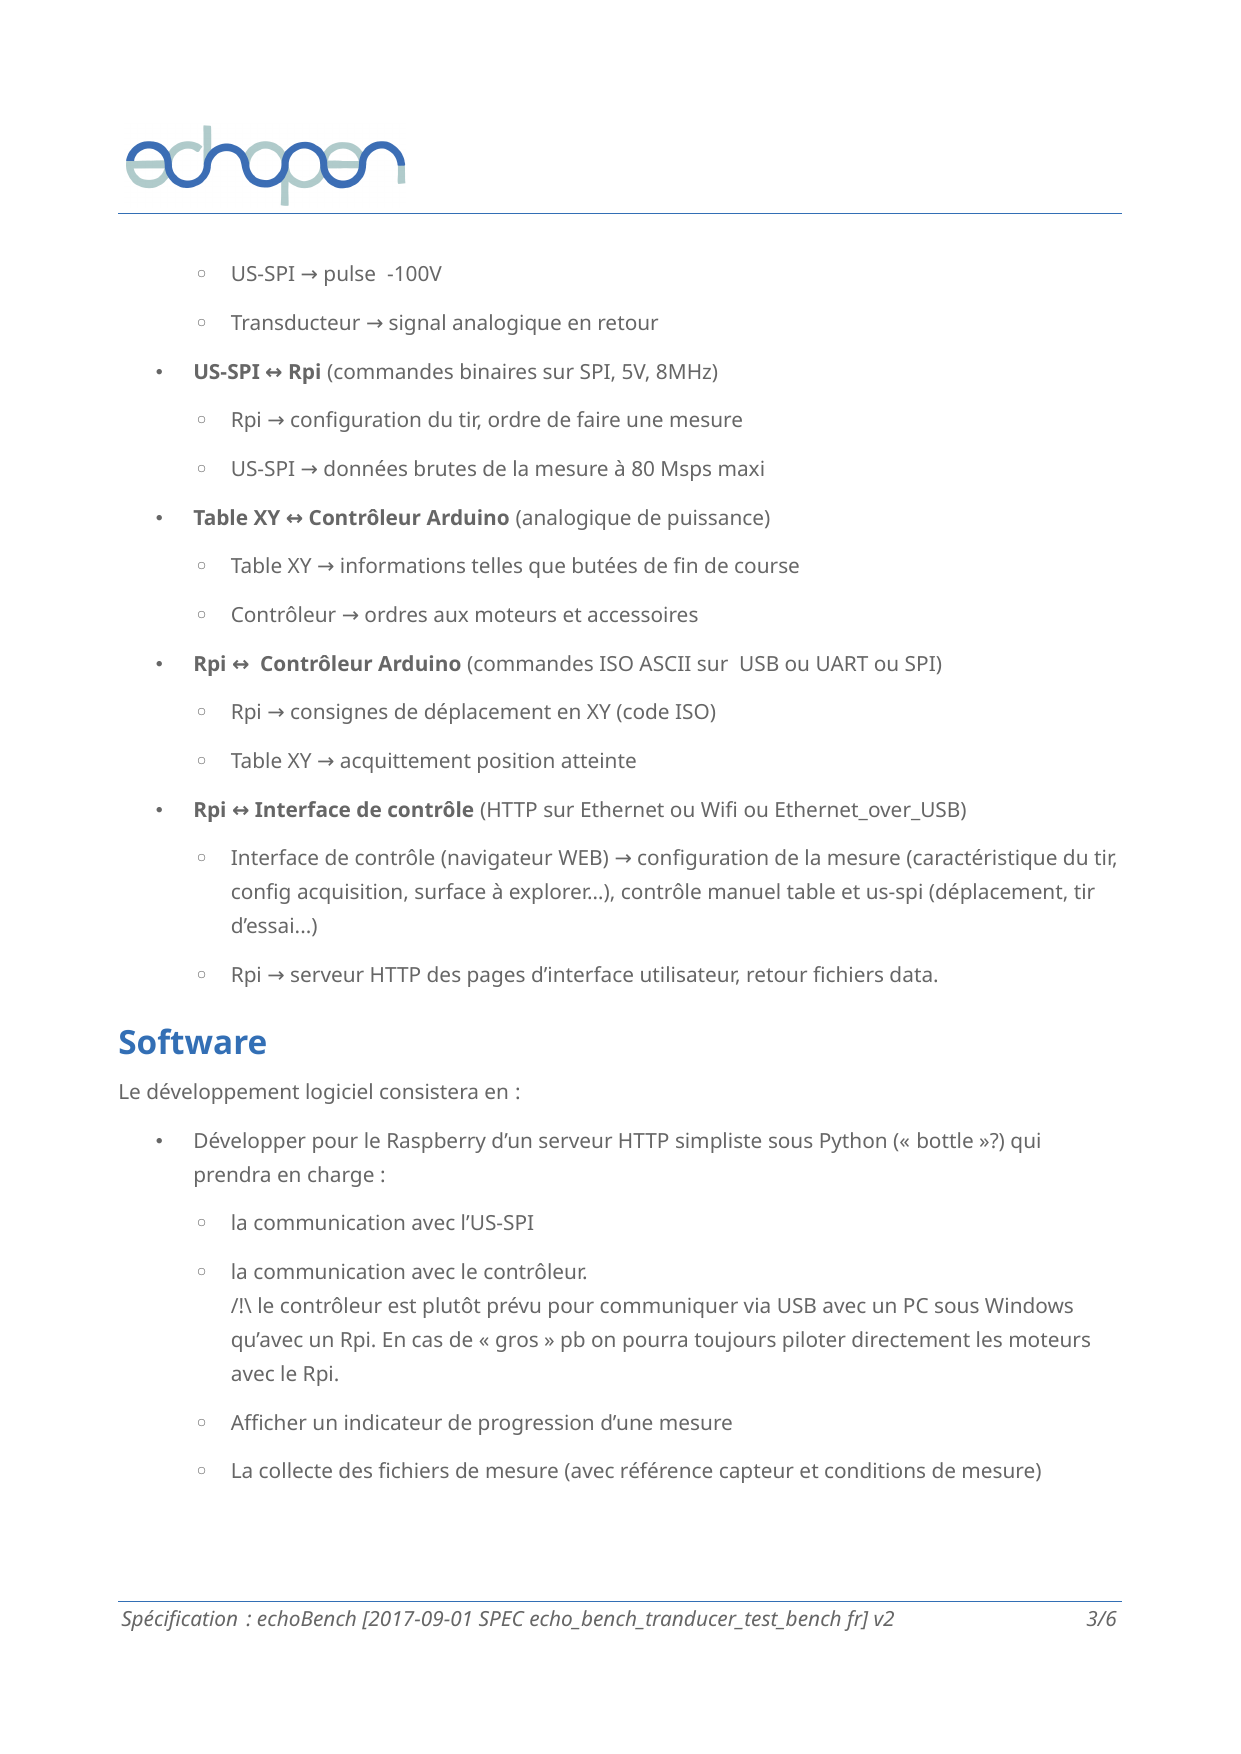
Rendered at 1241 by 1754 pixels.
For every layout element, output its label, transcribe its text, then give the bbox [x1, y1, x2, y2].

list Contrôleur → ordres aux moteurs et accessoires [193, 600, 1122, 628]
list US-SPI → pulse -100V [193, 259, 1122, 288]
list Rpi → configuration du tir, ordre de faire une mesure [193, 406, 1122, 434]
list Rpi ↔ Interface de contrôle (HTTP sur Ethernet ou Wifi ou Ethernet_over_USB) [156, 795, 1122, 823]
list Interface de contrôle (navigateur WEB) → configuration de la mesure (caractéristique du tir, config acquisition, surface à explorer…), contrôle manuel table et us-spi (déplacement, tir d’essai...) [193, 843, 1122, 940]
text Le développement logiciel consistera en : [118, 1077, 1122, 1106]
list la communication avec l’US-SPI [193, 1208, 1122, 1237]
list US-SPI → données brutes de la mesure à 80 Msps maxi [193, 454, 1122, 483]
list Table XY ↔ Contrôleur Arduino (analogique de puissance) [156, 503, 1122, 531]
list US-SPI ↔ Rpi (commandes binaires sur SPI, 5V, 8MHz) [156, 357, 1122, 385]
list Rpi → serveur HTTP des pages d’interface utilisateur, retour fichiers data. [193, 960, 1122, 988]
list Transducteur → signal analogique en retour [193, 308, 1122, 337]
list la communication avec le contrôleur. /!\ le contrôleur est plutôt prévu pour communiquer via USB avec un PC sous Windows qu’avec un Rpi. En cas de « gros » pb on pourra toujours piloter directement les moteurs avec le Rpi. [193, 1257, 1122, 1388]
list Rpi ↔ Contrôleur Arduino (commandes ISO ASCII sur USB ou UART ou SPI) [156, 649, 1122, 677]
list Rpi → consignes de déplacement en XY (code ISO) [193, 697, 1122, 726]
list Table XY → acquittement position atteinte [193, 746, 1122, 774]
subtitle Software [118, 1019, 1122, 1064]
list Table XY → informations telles que butées de fin de course [193, 551, 1122, 580]
picture [123, 123, 407, 208]
list Développer pour le Raspberry d’un serveur HTTP simpliste sous Python (« bottle »?) qui prendra en charge : [156, 1126, 1122, 1188]
list La collecte des fichiers de mesure (avec référence capteur et conditions de mesure) [193, 1457, 1122, 1485]
list Afficher un indicateur de progression d’une mesure [193, 1408, 1122, 1436]
